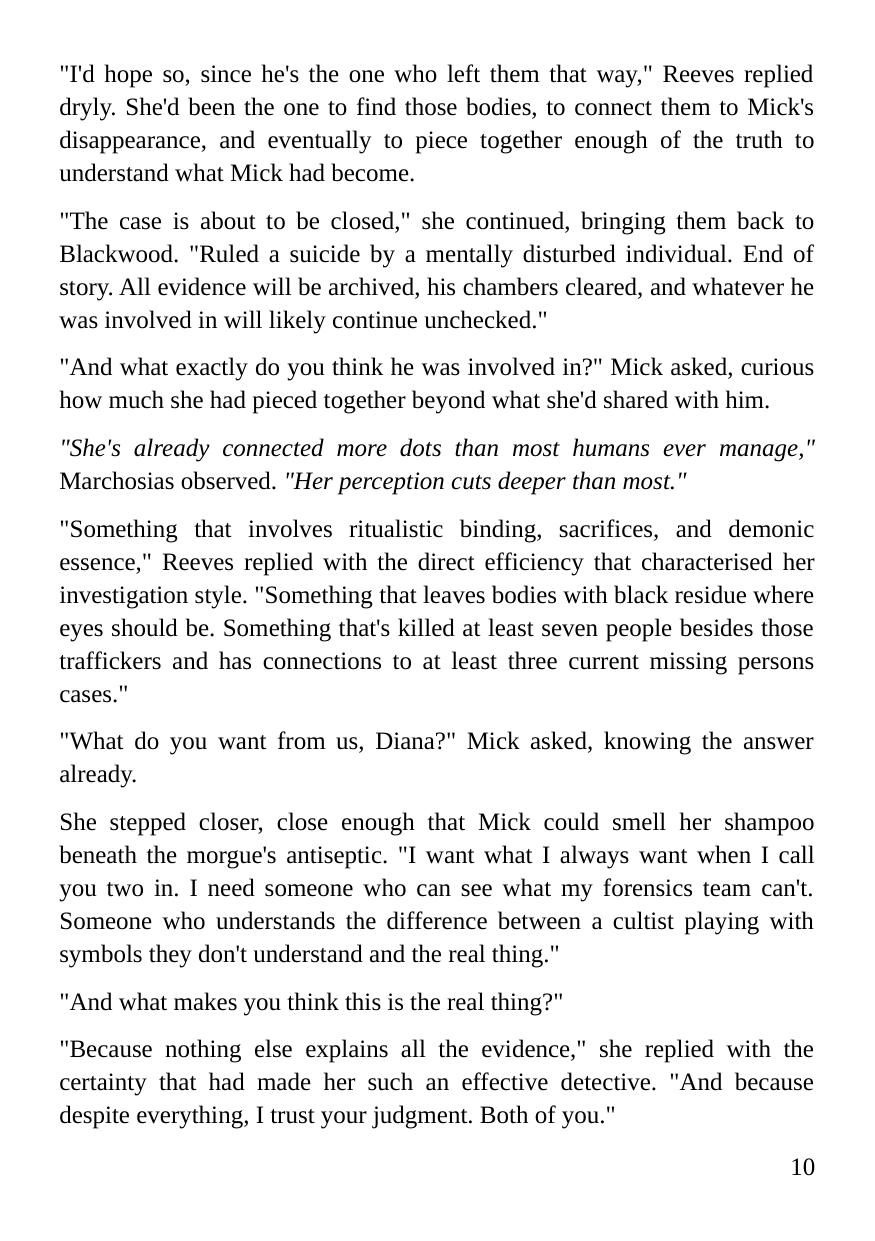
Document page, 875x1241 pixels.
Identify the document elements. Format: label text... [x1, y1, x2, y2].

text "The case is about to be closed," she continued, bringing them back to Blackwood. "Ruled a suicide by a mentally disturbed individual. End of story. All evidence will be archived, his chambers cleared, and whatever he was involved in will likely continue unchecked." [59, 206, 815, 333]
text "Because nothing else explains all the evidence," she replied with the certainty that had made her such an effective detective. "And because despite everything, I trust your judgment. Both of you." [59, 1034, 815, 1129]
text "And what makes you think this is the real thing?" [59, 987, 815, 1015]
text "What do you want from us, Diana?" Mick asked, knowing the answer already. [59, 726, 815, 788]
text "And what exactly do you think he was involved in?" Mick asked, curious how much she had pieced together beyond what she'd shared with him. [59, 352, 815, 414]
text "Something that involves ritualistic binding, sacrifices, and demonic essence," Reeves replied with the direct efficiency that characterised her investigation style. "Something that leaves bodies with black residue where eyes should be. Something that's killed at least seven people besides those traffickers and has connections to at least three current missing persons cases." [59, 514, 815, 707]
text "She's already connected more dots than most humans ever manage," Marchosias observed. "Her perception cuts deeper than most." [59, 433, 815, 495]
text "I'd hope so, since he's the one who left them that way," Reeves replied dryly. She'd been the one to find those bodies, to connect them to Mick's disappearance, and eventually to piece together enough of the truth to understand what Mick had become. [59, 59, 815, 187]
text She stepped closer, close enough that Mick could smell her shampoo beneath the morgue's antiseptic. "I want what I always want when I call you two in. I need someone who can see what my forensics team can't. Someone who understands the difference between a cultist playing with symbols they don't understand and the real thing." [59, 807, 815, 968]
